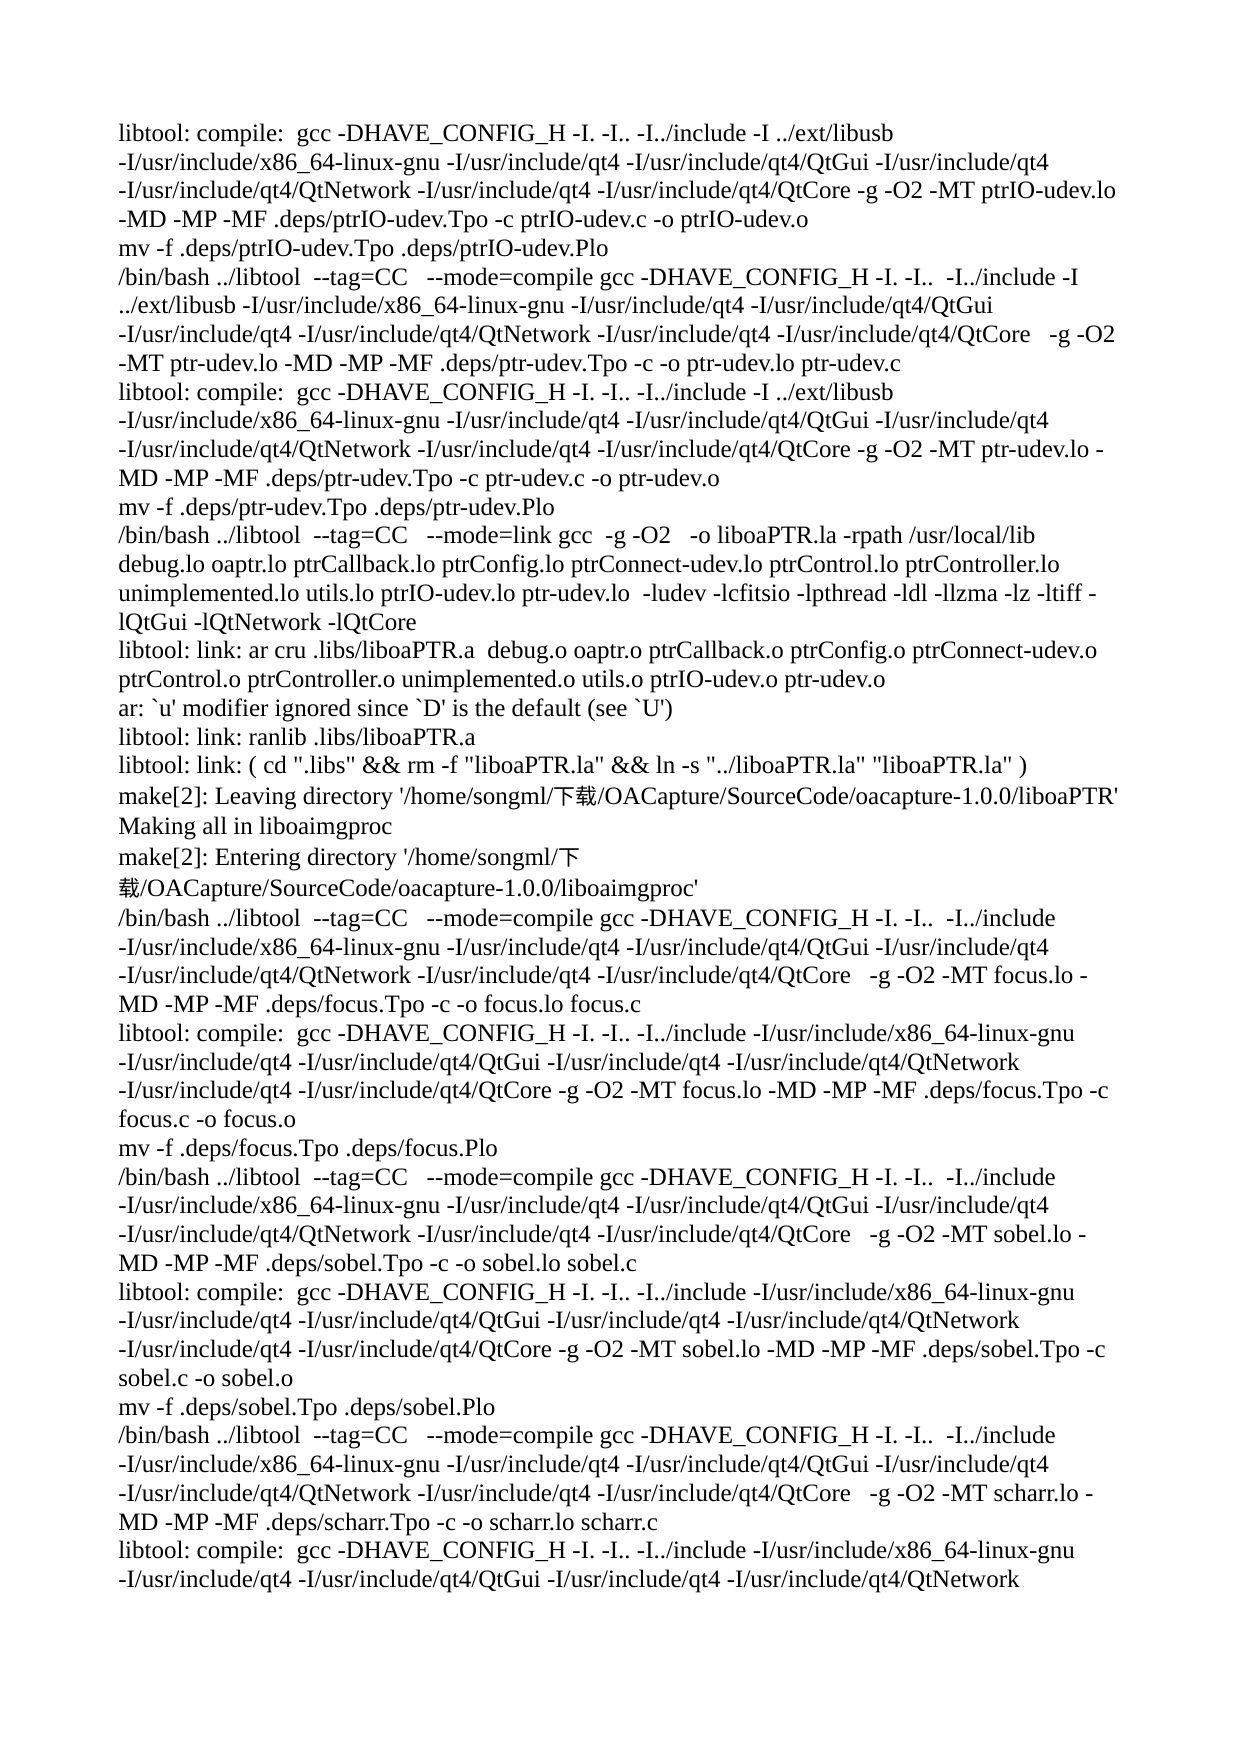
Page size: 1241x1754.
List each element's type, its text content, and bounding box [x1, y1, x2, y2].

text libtool: link: ( cd ".libs" && rm -f "liboaPTR.la" && ln -s "../liboaPTR.la" "liboaPTR.la" ) [118, 751, 1122, 779]
text mv -f .deps/ptrIO-udev.Tpo .deps/ptrIO-udev.Plo [118, 233, 1122, 262]
text /bin/bash ../libtool --tag=CC --mode=compile gcc -DHAVE_CONFIG_H -I. -I.. -I../include -I/usr/include/x86_64-linux-gnu -I/usr/include/qt4 -I/usr/include/qt4/QtGui -I/usr/include/qt4 -I/usr/include/qt4/QtNetwork -I/usr/include/qt4 -I/usr/include/qt4/QtCore -g -O2 -MT scharr.lo -MD -MP -MF .deps/scharr.Tpo -c -o scharr.lo scharr.c [118, 1421, 1122, 1536]
text libtool: compile: gcc -DHAVE_CONFIG_H -I. -I.. -I../include -I ../ext/libusb -I/usr/include/x86_64-linux-gnu -I/usr/include/qt4 -I/usr/include/qt4/QtGui -I/usr/include/qt4 -I/usr/include/qt4/QtNetwork -I/usr/include/qt4 -I/usr/include/qt4/QtCore -g -O2 -MT ptr-udev.lo -MD -MP -MF .deps/ptr-udev.Tpo -c ptr-udev.c -o ptr-udev.o [118, 377, 1122, 492]
text Making all in liboaimgproc [118, 811, 1122, 840]
text /bin/bash ../libtool --tag=CC --mode=compile gcc -DHAVE_CONFIG_H -I. -I.. -I../include -I/usr/include/x86_64-linux-gnu -I/usr/include/qt4 -I/usr/include/qt4/QtGui -I/usr/include/qt4 -I/usr/include/qt4/QtNetwork -I/usr/include/qt4 -I/usr/include/qt4/QtCore -g -O2 -MT focus.lo -MD -MP -MF .deps/focus.Tpo -c -o focus.lo focus.c [118, 903, 1122, 1018]
text libtool: compile: gcc -DHAVE_CONFIG_H -I. -I.. -I../include -I ../ext/libusb -I/usr/include/x86_64-linux-gnu -I/usr/include/qt4 -I/usr/include/qt4/QtGui -I/usr/include/qt4 -I/usr/include/qt4/QtNetwork -I/usr/include/qt4 -I/usr/include/qt4/QtCore -g -O2 -MT ptrIO-udev.lo -MD -MP -MF .deps/ptrIO-udev.Tpo -c ptrIO-udev.c -o ptrIO-udev.o [118, 118, 1122, 233]
text libtool: compile: gcc -DHAVE_CONFIG_H -I. -I.. -I../include -I/usr/include/x86_64-linux-gnu -I/usr/include/qt4 -I/usr/include/qt4/QtGui -I/usr/include/qt4 -I/usr/include/qt4/QtNetwork -I/usr/include/qt4 -I/usr/include/qt4/QtCore -g -O2 -MT sobel.lo -MD -MP -MF .deps/sobel.Tpo -c sobel.c -o sobel.o [118, 1277, 1122, 1392]
text /bin/bash ../libtool --tag=CC --mode=compile gcc -DHAVE_CONFIG_H -I. -I.. -I../include -I/usr/include/x86_64-linux-gnu -I/usr/include/qt4 -I/usr/include/qt4/QtGui -I/usr/include/qt4 -I/usr/include/qt4/QtNetwork -I/usr/include/qt4 -I/usr/include/qt4/QtCore -g -O2 -MT sobel.lo -MD -MP -MF .deps/sobel.Tpo -c -o sobel.lo sobel.c [118, 1162, 1122, 1277]
text mv -f .deps/sobel.Tpo .deps/sobel.Plo [118, 1392, 1122, 1421]
text /bin/bash ../libtool --tag=CC --mode=compile gcc -DHAVE_CONFIG_H -I. -I.. -I../include -I ../ext/libusb -I/usr/include/x86_64-linux-gnu -I/usr/include/qt4 -I/usr/include/qt4/QtGui -I/usr/include/qt4 -I/usr/include/qt4/QtNetwork -I/usr/include/qt4 -I/usr/include/qt4/QtCore -g -O2 -MT ptr-udev.lo -MD -MP -MF .deps/ptr-udev.Tpo -c -o ptr-udev.lo ptr-udev.c [118, 262, 1122, 377]
text make[2]: Leaving directory '/home/songml/下载/OACapture/SourceCode/oacapture-1.0.0/liboaPTR' [118, 779, 1122, 811]
text libtool: link: ar cru .libs/liboaPTR.a debug.o oaptr.o ptrCallback.o ptrConfig.o ptrConnect-udev.o ptrControl.o ptrController.o unimplemented.o utils.o ptrIO-udev.o ptr-udev.o [118, 636, 1122, 693]
text libtool: compile: gcc -DHAVE_CONFIG_H -I. -I.. -I../include -I/usr/include/x86_64-linux-gnu -I/usr/include/qt4 -I/usr/include/qt4/QtGui -I/usr/include/qt4 -I/usr/include/qt4/QtNetwork [118, 1536, 1122, 1593]
text ar: `u' modifier ignored since `D' is the default (see `U') [118, 693, 1122, 722]
text /bin/bash ../libtool --tag=CC --mode=link gcc -g -O2 -o liboaPTR.la -rpath /usr/local/lib debug.lo oaptr.lo ptrCallback.lo ptrConfig.lo ptrConnect-udev.lo ptrControl.lo ptrController.lo unimplemented.lo utils.lo ptrIO-udev.lo ptr-udev.lo -ludev -lcfitsio -lpthread -ldl -llzma -lz -ltiff -lQtGui -lQtNetwork -lQtCore [118, 521, 1122, 636]
text libtool: link: ranlib .libs/liboaPTR.a [118, 722, 1122, 751]
text mv -f .deps/focus.Tpo .deps/focus.Plo [118, 1133, 1122, 1162]
text mv -f .deps/ptr-udev.Tpo .deps/ptr-udev.Plo [118, 492, 1122, 521]
text make[2]: Entering directory '/home/songml/下载/OACapture/SourceCode/oacapture-1.0.0/liboaimgproc' [118, 840, 1122, 903]
text libtool: compile: gcc -DHAVE_CONFIG_H -I. -I.. -I../include -I/usr/include/x86_64-linux-gnu -I/usr/include/qt4 -I/usr/include/qt4/QtGui -I/usr/include/qt4 -I/usr/include/qt4/QtNetwork -I/usr/include/qt4 -I/usr/include/qt4/QtCore -g -O2 -MT focus.lo -MD -MP -MF .deps/focus.Tpo -c focus.c -o focus.o [118, 1018, 1122, 1133]
